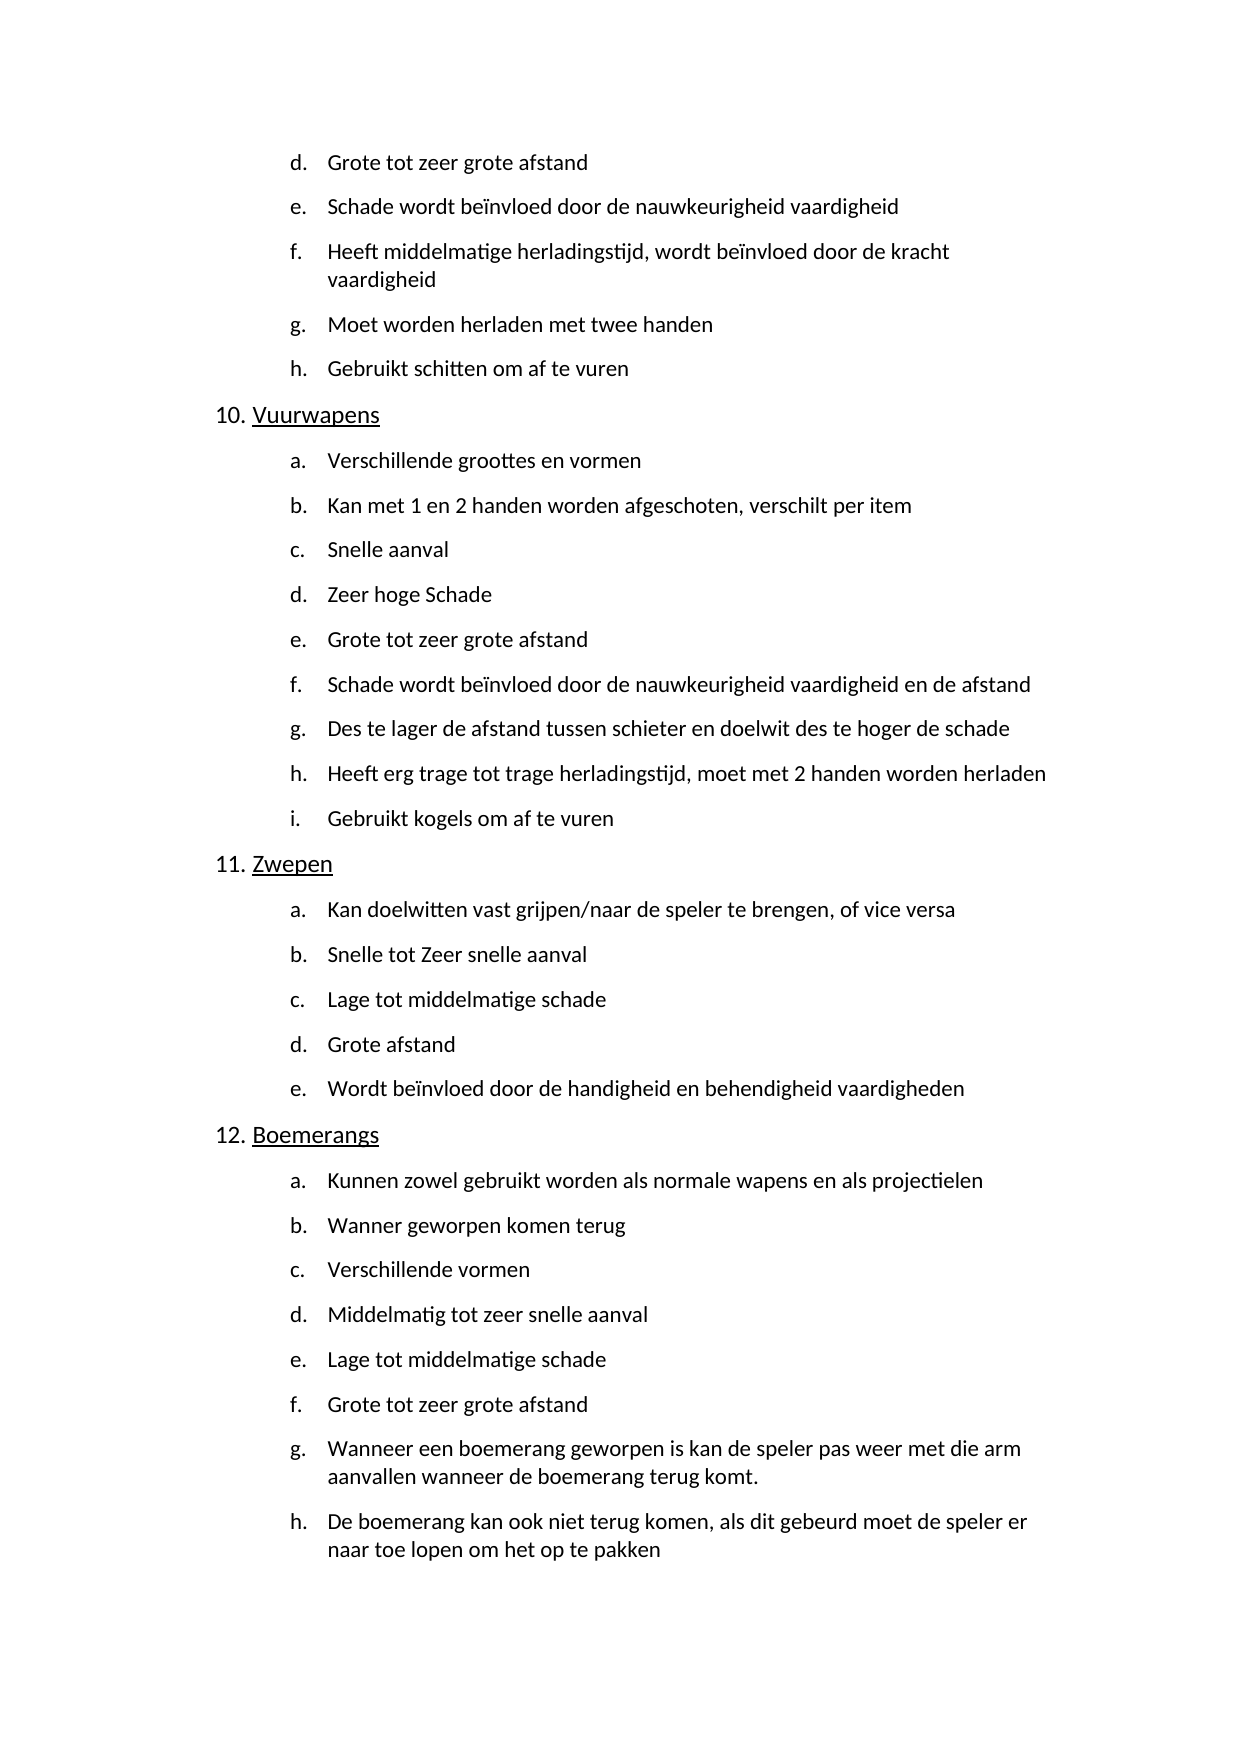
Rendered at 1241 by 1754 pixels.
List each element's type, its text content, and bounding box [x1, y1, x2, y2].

list Wanneer een boemerang geworpen is kan de speler pas weer met die arm aanvallen wanneer de boemerang terug komt. [290, 1434, 1063, 1490]
list Moet worden herladen met twee handen [290, 310, 1063, 338]
list Wordt beïnvloed door de handigheid en behendigheid vaardigheden [290, 1074, 1063, 1102]
list Lage tot middelmatige schade [290, 1345, 1063, 1373]
list Vuurwapens [215, 399, 1063, 429]
list Verschillende groottes en vormen [290, 446, 1063, 474]
list Gebruikt schitten om af te vuren [290, 354, 1063, 382]
list Grote afstand [290, 1030, 1063, 1058]
list Wanner geworpen komen terug [290, 1211, 1063, 1239]
list Kunnen zowel gebruikt worden als normale wapens en als projectielen [290, 1166, 1063, 1194]
list Kan met 1 en 2 handen worden afgeschoten, verschilt per item [290, 491, 1063, 519]
list Kan doelwitten vast grijpen/naar de speler te brengen, of vice versa [290, 896, 1063, 924]
list Snelle tot Zeer snelle aanval [290, 940, 1063, 968]
list Boemerangs [215, 1119, 1063, 1149]
list Gebruikt kogels om af te vuren [290, 804, 1063, 832]
list Schade wordt beïnvloed door de nauwkeurigheid vaardigheid en de afstand [290, 670, 1063, 698]
list Lage tot middelmatige schade [290, 985, 1063, 1013]
list Des te lager de afstand tussen schieter en doelwit des te hoger de schade [290, 714, 1063, 742]
list Verschillende vormen [290, 1256, 1063, 1284]
list Grote tot zeer grote afstand [290, 625, 1063, 653]
list Schade wordt beïnvloed door de nauwkeurigheid vaardigheid [290, 192, 1063, 220]
list Zwepen [215, 848, 1063, 879]
list Grote tot zeer grote afstand [290, 1390, 1063, 1418]
list Heeft middelmatige herladingstijd, wordt beïnvloed door de kracht vaardigheid [290, 237, 1063, 293]
list Middelmatig tot zeer snelle aanval [290, 1300, 1063, 1328]
list De boemerang kan ook niet terug komen, als dit gebeurd moet de speler er naar toe lopen om het op te pakken [290, 1507, 1063, 1563]
list Zeer hoge Schade [290, 580, 1063, 608]
list Grote tot zeer grote afstand [290, 148, 1063, 176]
list Heeft erg trage tot trage herladingstijd, moet met 2 handen worden herladen [290, 759, 1063, 787]
list Snelle aanval [290, 536, 1063, 564]
